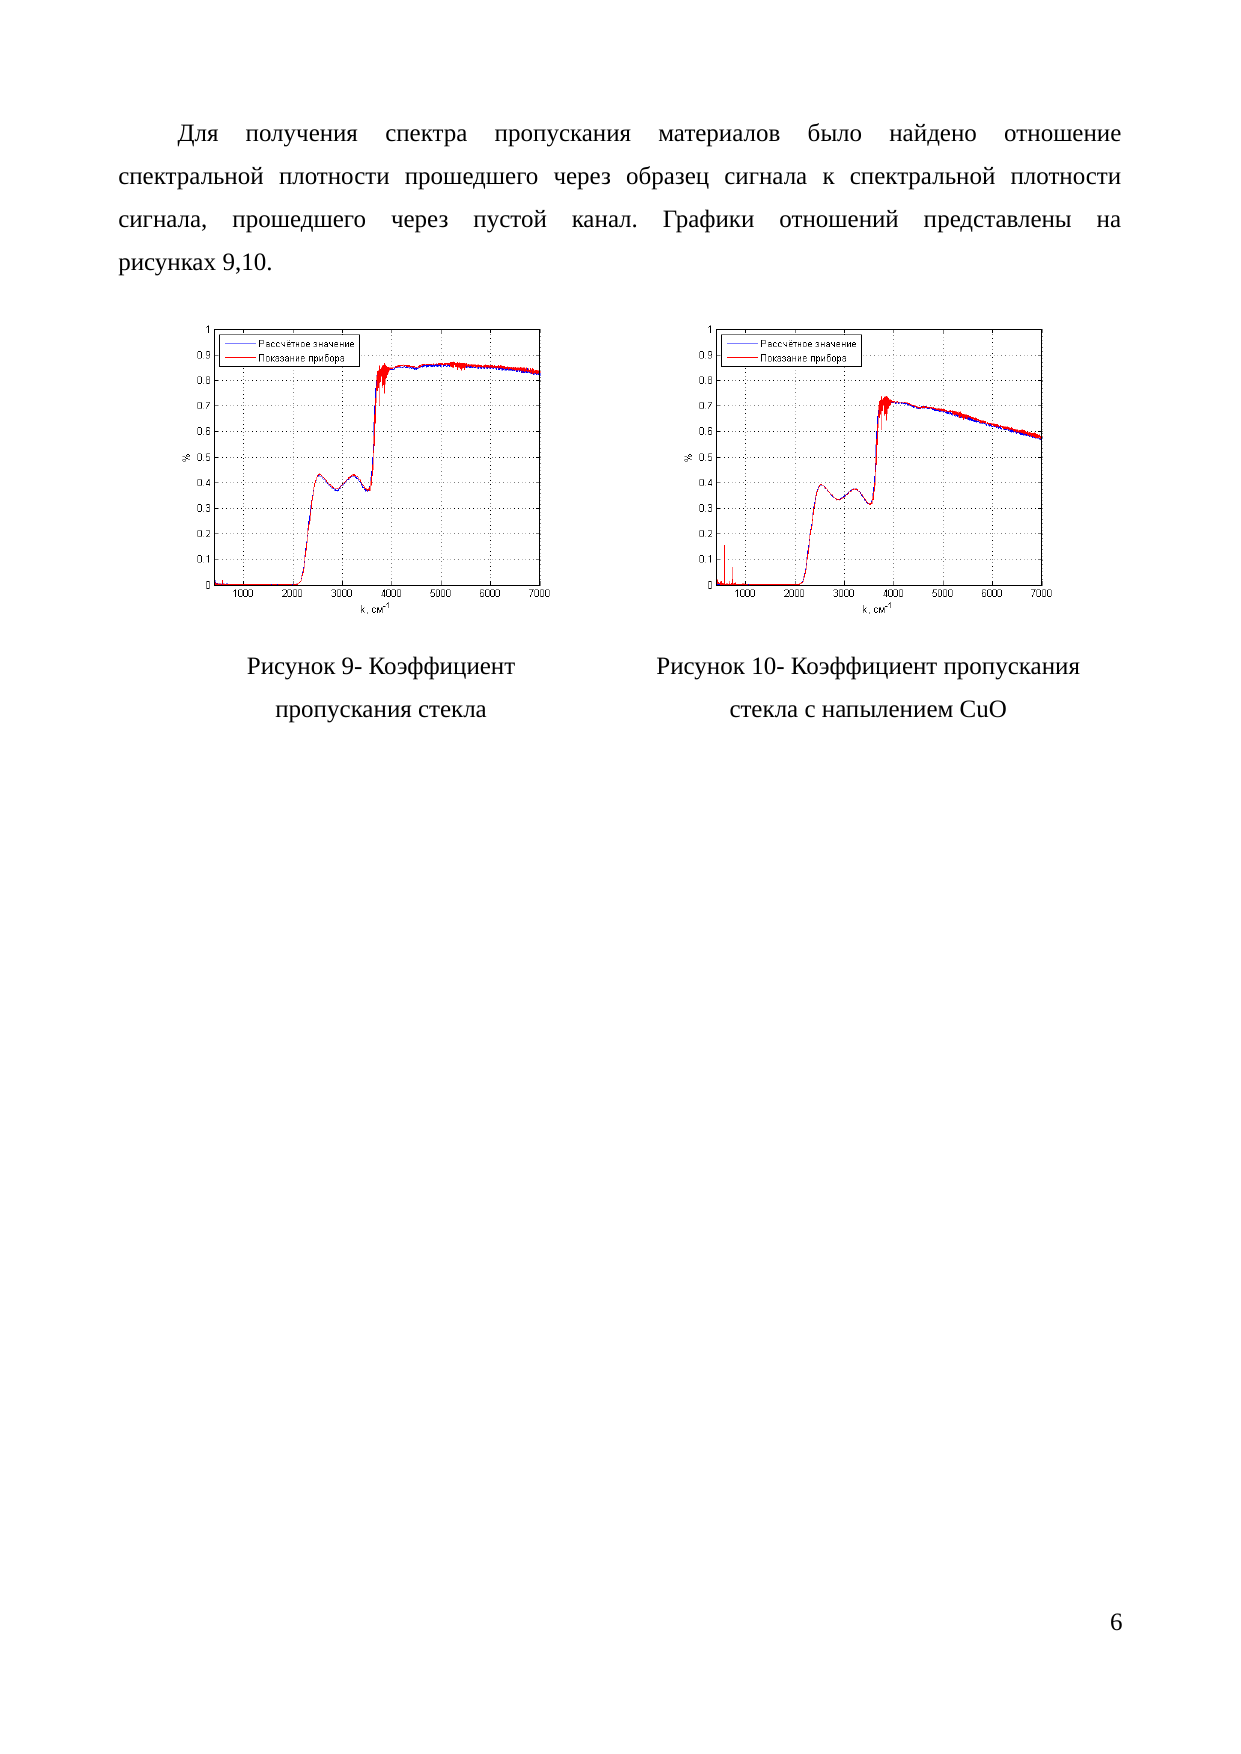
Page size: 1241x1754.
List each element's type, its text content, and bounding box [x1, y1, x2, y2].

picture [661, 305, 1081, 619]
table_header Рисунок 10- Коэффициент пропускания стекла с напылением CuO [620, 303, 1122, 766]
picture [159, 305, 579, 619]
text Для получения спектра пропускания материалов было найдено отношение спектральной плотности прошедшего через образец сигнала к спектральной плотности сигнала, прошедшего через пустой канал. Графики отношений представлены на рисунках 9,10. [118, 118, 1122, 276]
table_header Рисунок 9- Коэффициент пропускания стекла [118, 303, 620, 766]
